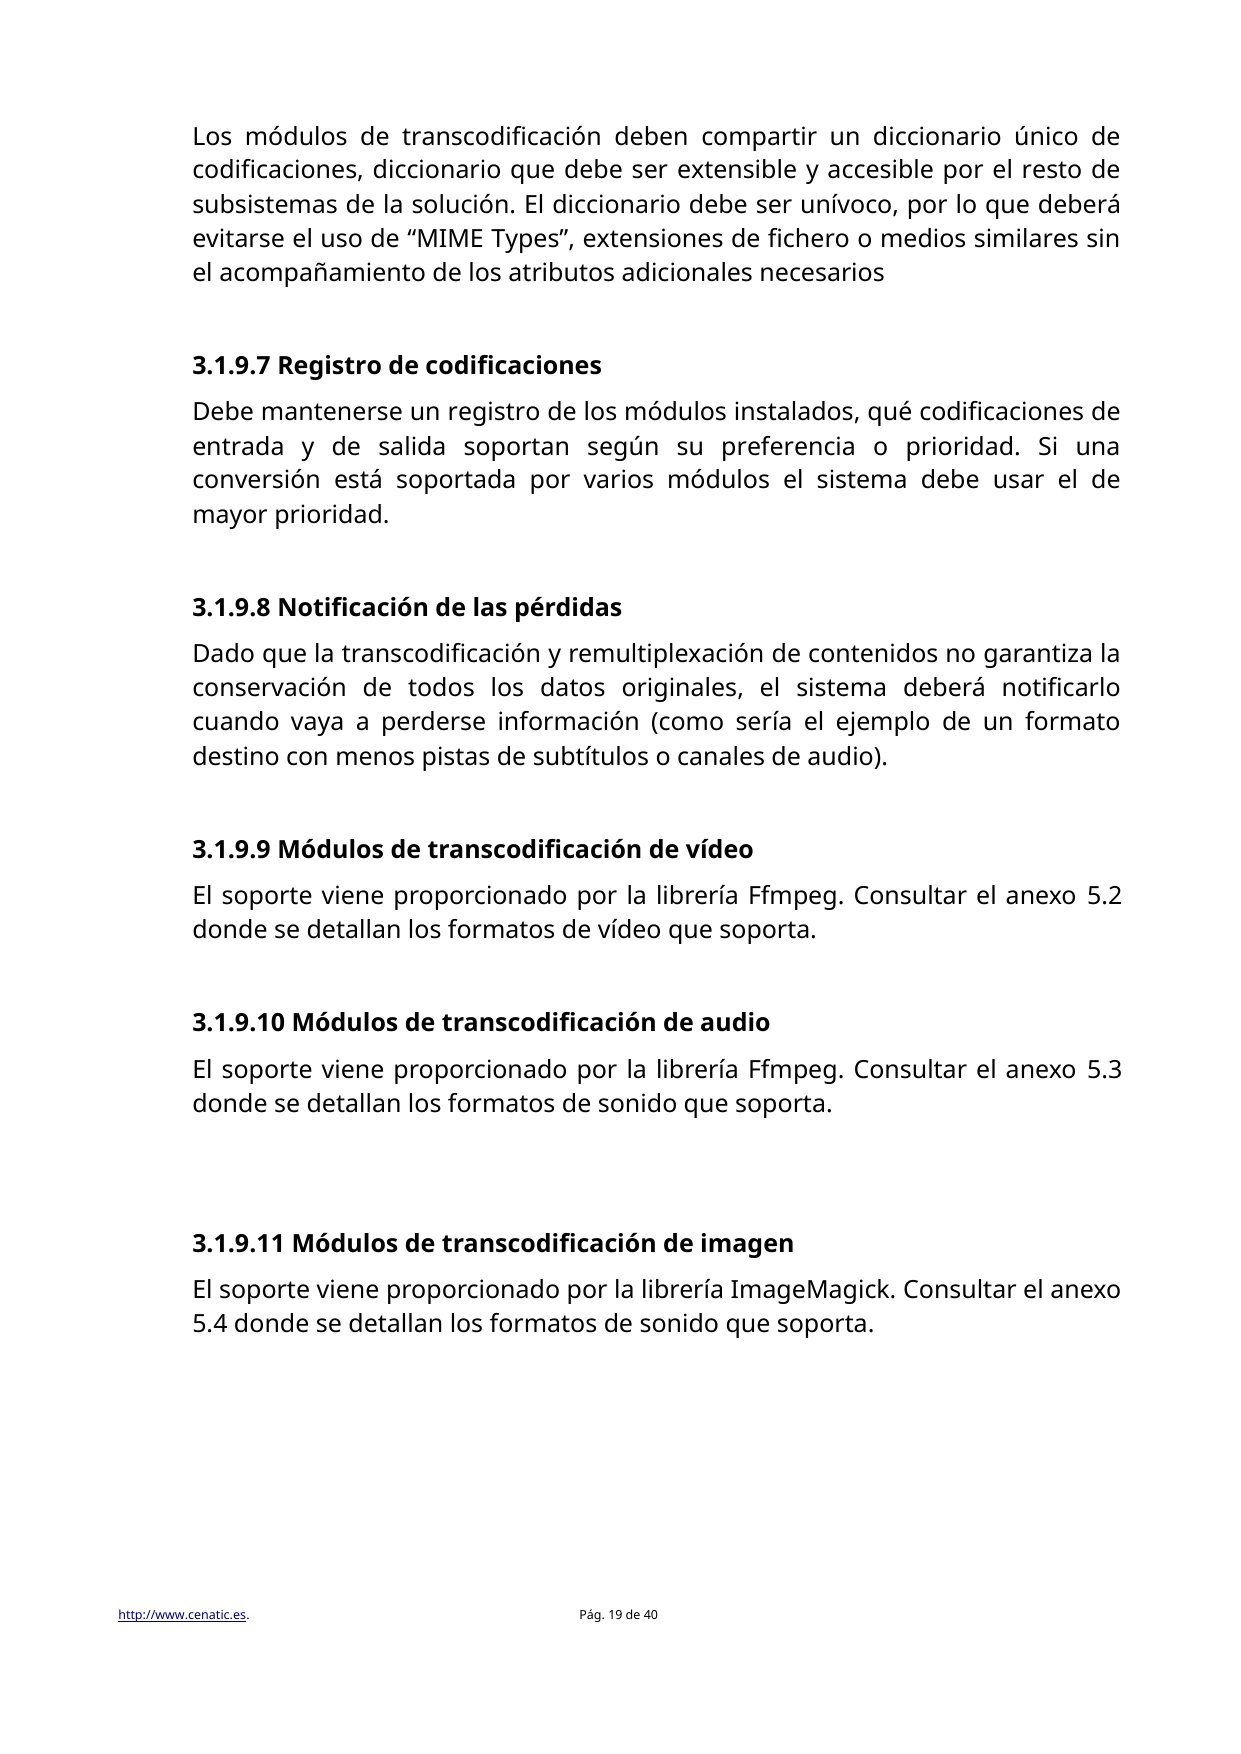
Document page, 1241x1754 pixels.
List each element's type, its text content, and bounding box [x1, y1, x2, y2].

list El soporte viene proporcionado por la librería ImageMagick. Consultar el anexo 5.4 donde se detallan los formatos de sonido que soporta. [192, 1272, 1122, 1340]
list 3.1.9.11 Módulos de transcodificación de imagen [192, 1225, 1122, 1259]
list 3.1.9.10 Módulos de transcodificación de audio [192, 1005, 1122, 1039]
text 3.1.9.8 Notificación de las pérdidas [192, 589, 1122, 623]
list El soporte viene proporcionado por la librería Ffmpeg. Consultar el anexo 5.3 donde se detallan los formatos de sonido que soporta. [192, 1052, 1122, 1120]
text 3.1.9.7 Registro de codificaciones [192, 347, 1122, 382]
list 3.1.9.9 Módulos de transcodificación de vídeo [192, 831, 1122, 865]
list El soporte viene proporcionado por la librería Ffmpeg. Consultar el anexo 5.2 donde se detallan los formatos de vídeo que soporta. [192, 878, 1122, 946]
text Dado que la transcodificación y remultiplexación de contenidos no garantiza la conservación de todos los datos originales, el sistema deberá notificarlo cuando vaya a perderse información (como sería el ejemplo de un formato destino con menos pistas de subtítulos o canales de audio). [192, 636, 1122, 772]
text Debe mantenerse un registro de los módulos instalados, qué codificaciones de entrada y de salida soportan según su preferencia o prioridad. Si una conversión está soportada por varios módulos el sistema debe usar el de mayor prioridad. [192, 394, 1122, 530]
text Los módulos de transcodificación deben compartir un diccionario único de codificaciones, diccionario que debe ser extensible y accesible por el resto de subsistemas de la solución. El diccionario debe ser unívoco, por lo que deberá evitarse el uso de “MIME Types”, extensiones de fichero o medios similares sin el acompañamiento de los atributos adicionales necesarios [192, 118, 1122, 288]
